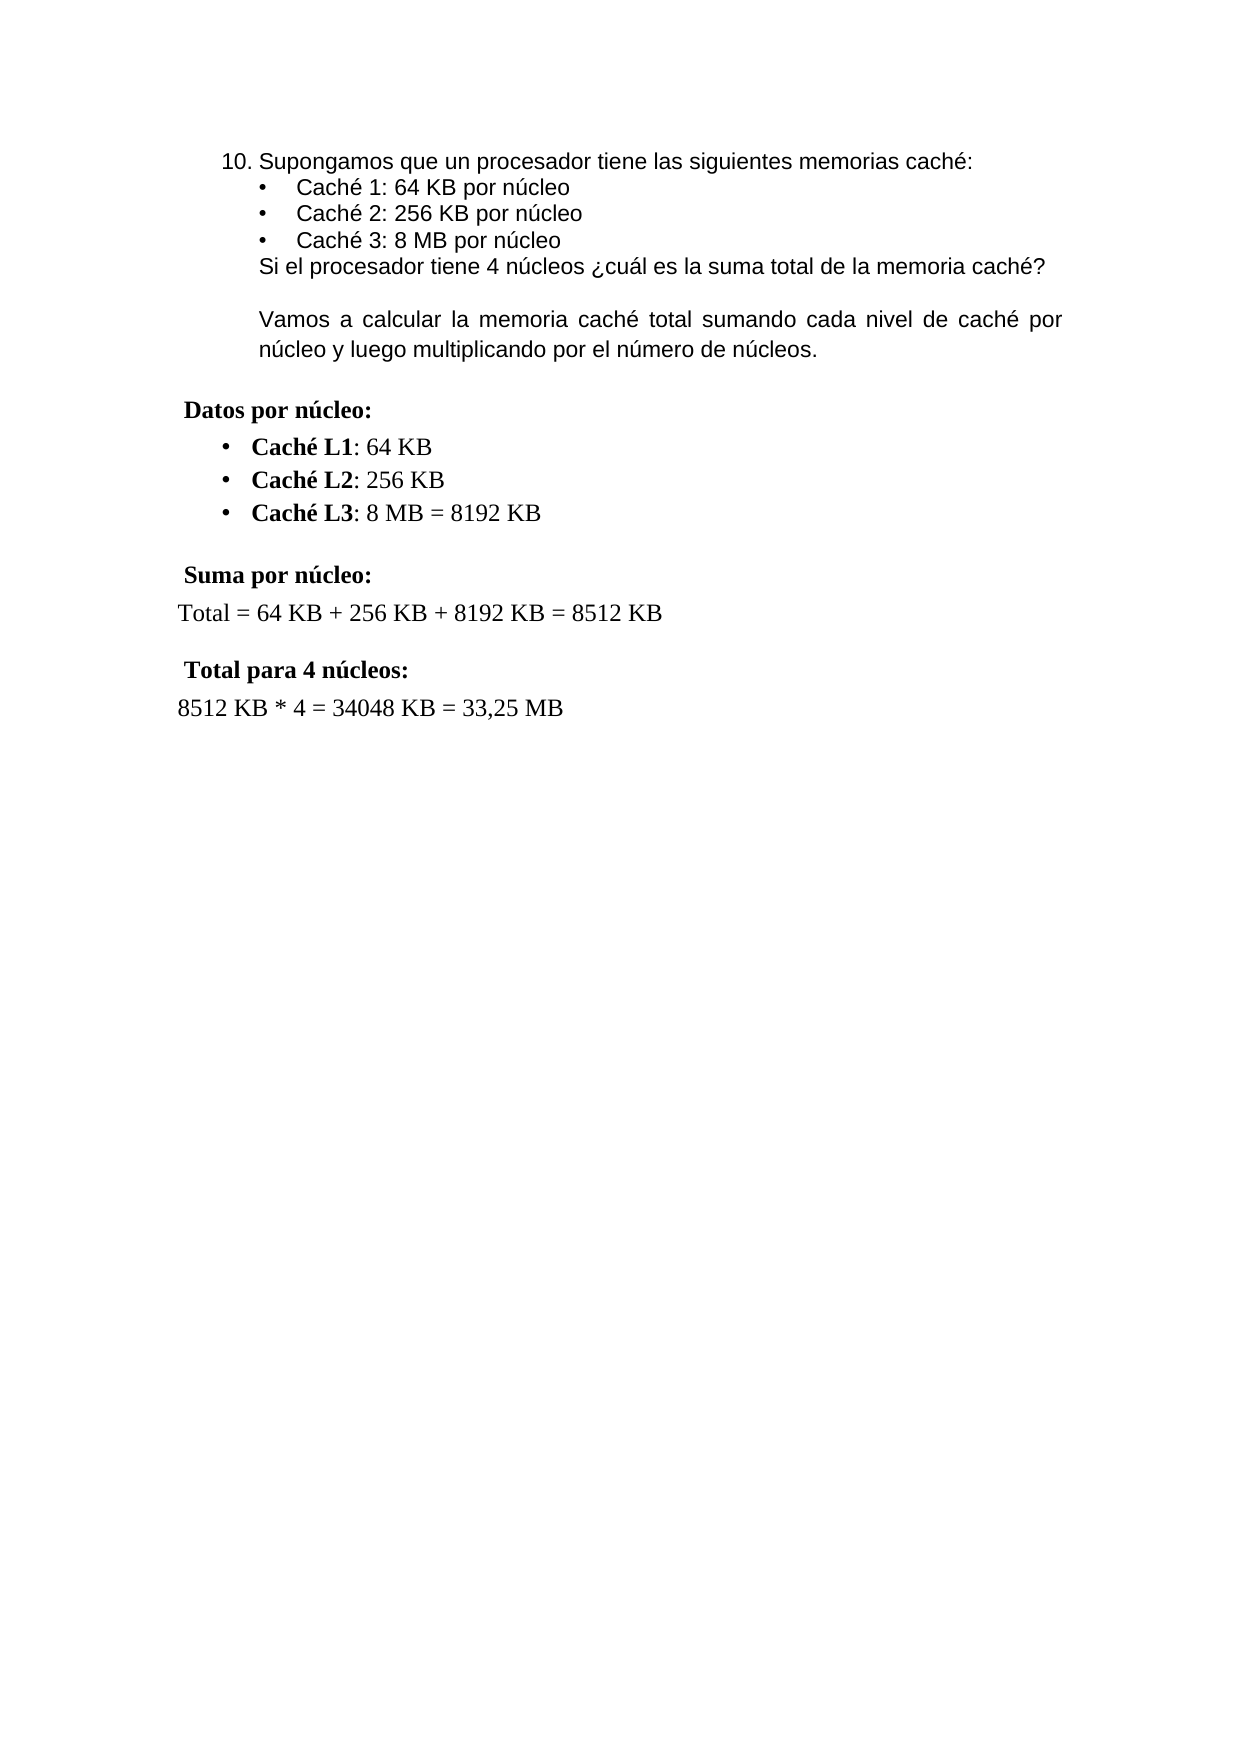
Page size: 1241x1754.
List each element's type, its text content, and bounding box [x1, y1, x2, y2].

list Caché L3: 8 MB = 8192 KB [222, 498, 1063, 527]
list Caché 2: 256 KB por núcleo [258, 200, 1063, 227]
list Supongamos que un procesador tiene las siguientes memorias caché: [221, 148, 1063, 174]
text 8512 KB * 4 = 34048 KB = 33,25 MB [177, 693, 1063, 721]
subtitle Total para 4 núcleos: [177, 656, 1063, 684]
text Si el procesador tiene 4 núcleos ¿cuál es la suma total de la memoria caché? [221, 253, 1063, 279]
subtitle Suma por núcleo: [177, 561, 1063, 589]
list Caché L2: 256 KB [222, 465, 1063, 494]
subtitle Datos por núcleo: [177, 395, 1063, 424]
list Vamos a calcular la memoria caché total sumando cada nivel de caché por núcleo y luego multiplicando por el número de núcleos. [221, 306, 1063, 362]
list Caché 3: 8 MB por núcleo [258, 227, 1063, 253]
text Total = 64 KB + 256 KB + 8192 KB = 8512 KB [177, 598, 1063, 626]
list Caché 1: 64 KB por núcleo [258, 174, 1063, 200]
list Caché L1: 64 KB [222, 432, 1063, 461]
